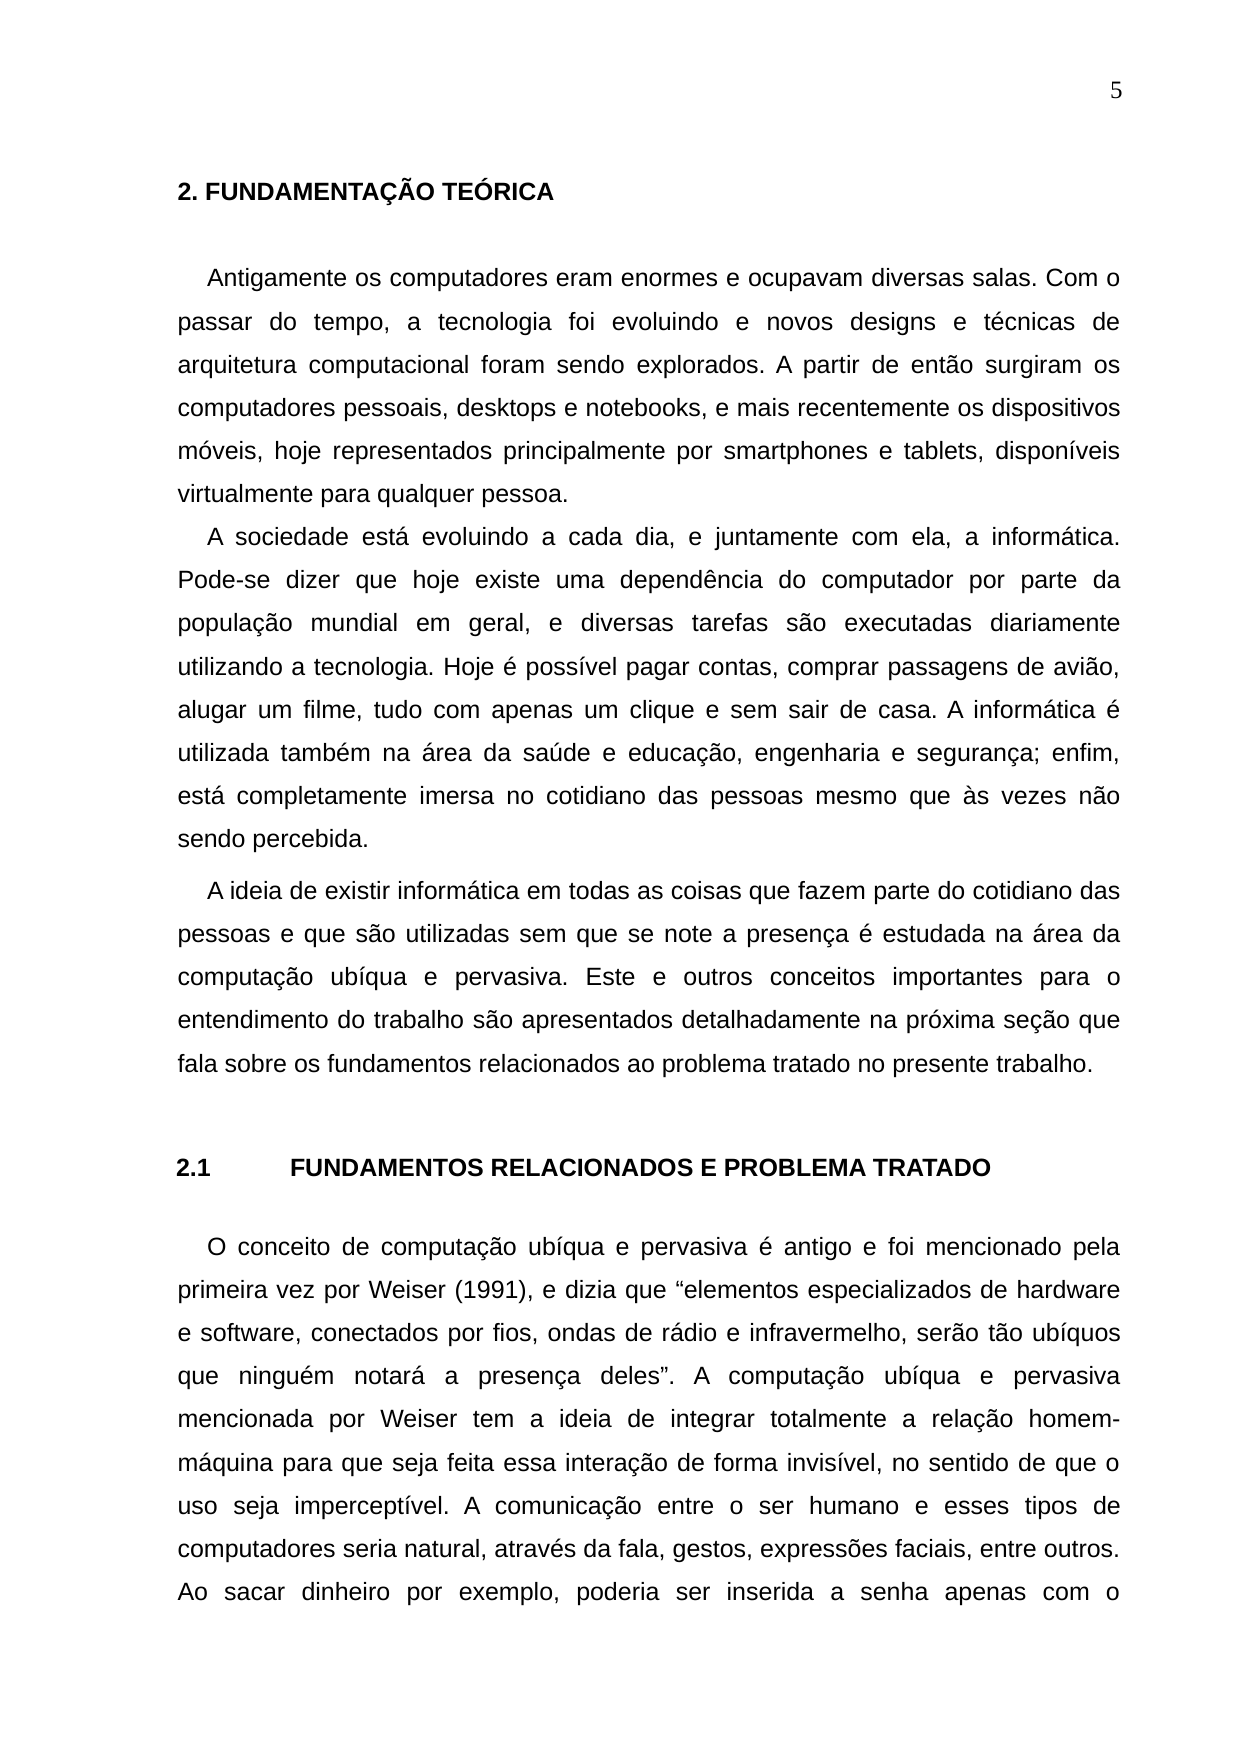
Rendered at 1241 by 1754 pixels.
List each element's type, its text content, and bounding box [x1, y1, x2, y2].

list FUNDAMENTOS RELACIONADOS E PROBLEMA TRATADO [176, 1153, 1122, 1182]
text 2. FUNDAMENTAÇÃO TEÓRICA [177, 177, 1122, 206]
text A ideia de existir informática em todas as coisas que fazem parte do cotidiano das pessoas e que são utilizadas sem que se note a presença é estudada na área da computação ubíqua e pervasiva. Este e outros conceitos importantes para o entendimento do trabalho são apresentados detalhadamente na próxima seção que fala sobre os fundamentos relacionados ao problema tratado no presente trabalho. [177, 876, 1122, 1077]
text A sociedade está evoluindo a cada dia, e juntamente com ela, a informática. Pode-se dizer que hoje existe uma dependência do computador por parte da população mundial em geral, e diversas tarefas são executadas diariamente utilizando a tecnologia. Hoje é possível pagar contas, comprar passagens de avião, alugar um filme, tudo com apenas um clique e sem sair de casa. A informática é utilizada também na área da saúde e educação, engenharia e segurança; enfim, está completamente imersa no cotidiano das pessoas mesmo que às vezes não sendo percebida. [177, 522, 1122, 853]
text O conceito de computação ubíqua e pervasiva é antigo e foi mencionado pela primeira vez por Weiser (1991), e dizia que “elementos especializados de hardware e software, conectados por fios, ondas de rádio e infravermelho, serão tão ubíquos que ninguém notará a presença deles”. A computação ubíqua e pervasiva mencionada por Weiser tem a ideia de integrar totalmente a relação homem-máquina para que seja feita essa interação de forma invisível, no sentido de que o uso seja imperceptível. A comunicação entre o ser humano e esses tipos de computadores seria natural, através da fala, gestos, expressões faciais, entre outros. Ao sacar dinheiro por exemplo, poderia ser inserida a senha apenas com o [177, 1232, 1122, 1606]
text Antigamente os computadores eram enormes e ocupavam diversas salas. Com o passar do tempo, a tecnologia foi evoluindo e novos designs e técnicas de arquitetura computacional foram sendo explorados. A partir de então surgiram os computadores pessoais, desktops e notebooks, e mais recentemente os dispositivos móveis, hoje representados principalmente por smartphones e tablets, disponíveis virtualmente para qualquer pessoa. [177, 263, 1122, 508]
